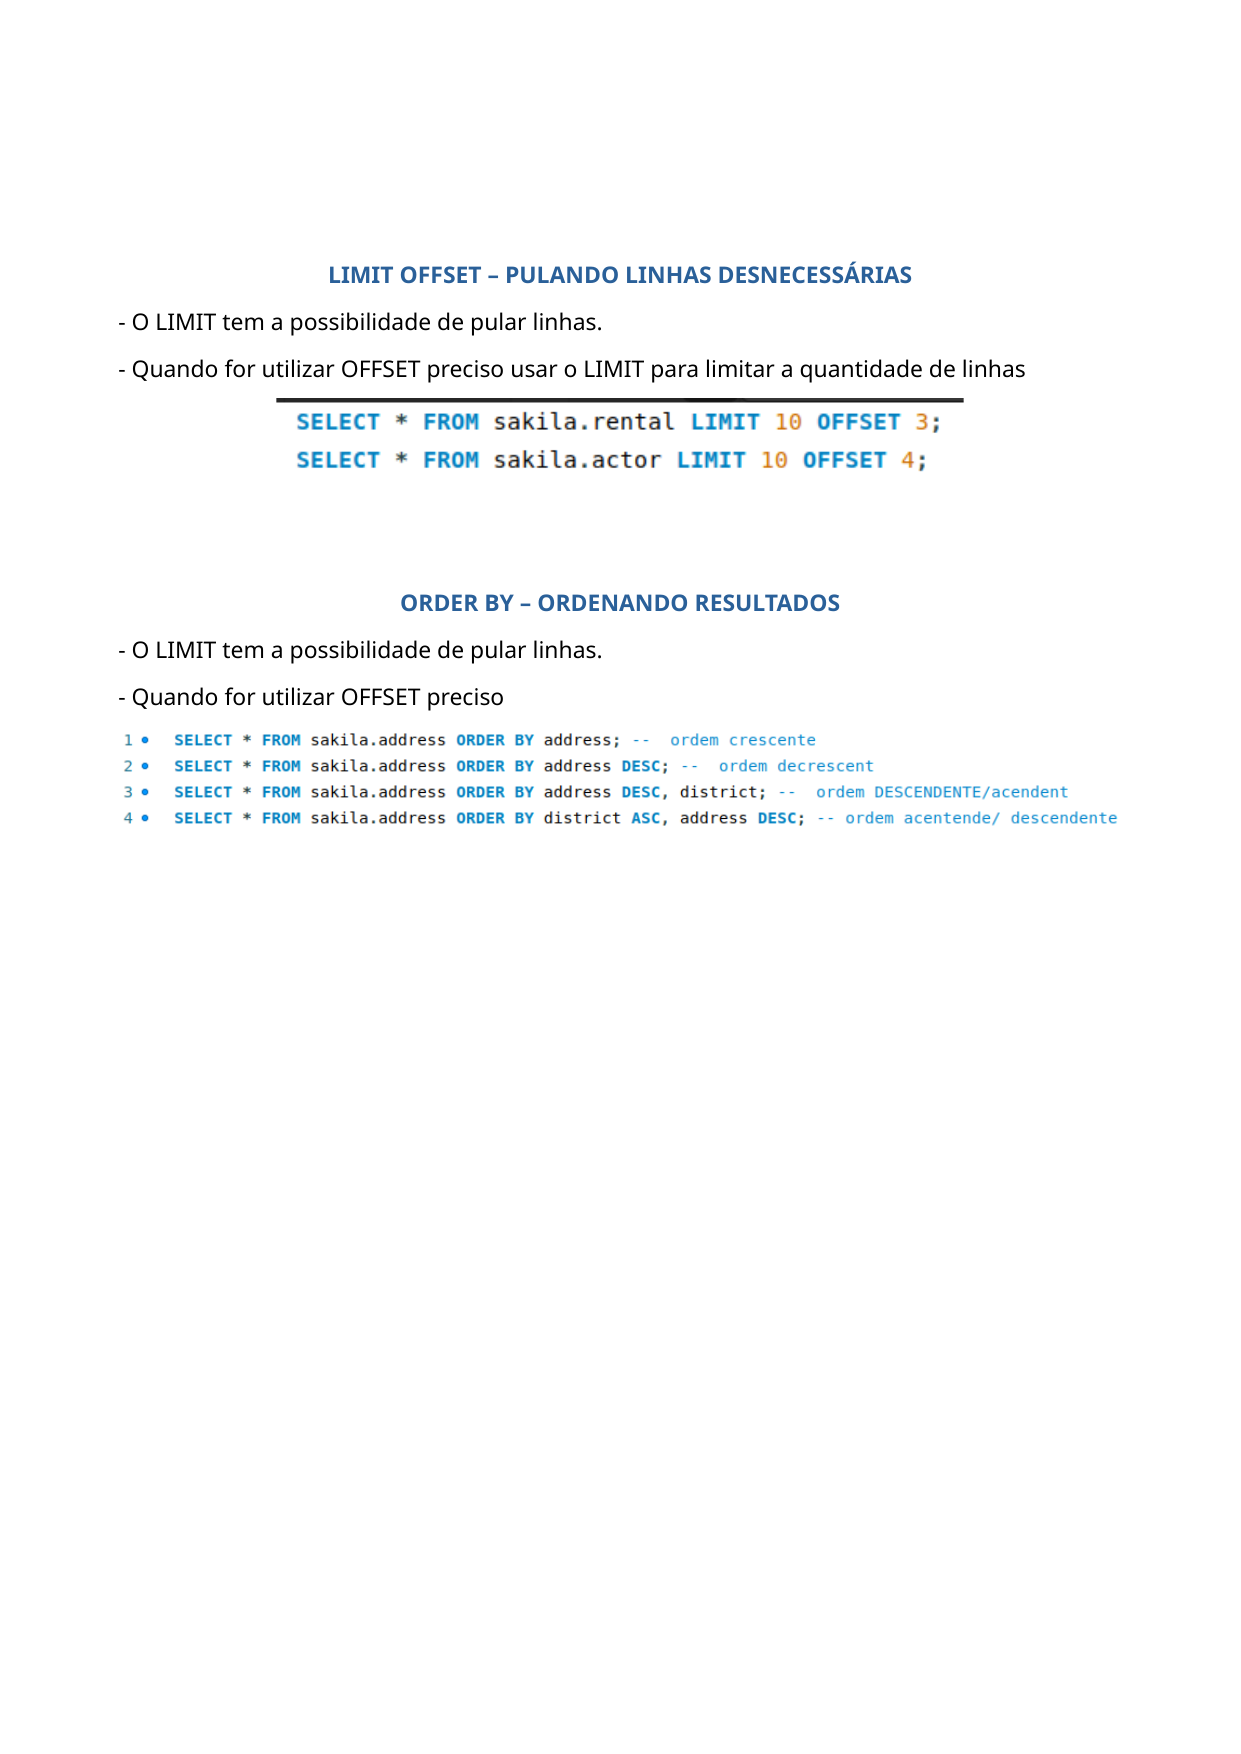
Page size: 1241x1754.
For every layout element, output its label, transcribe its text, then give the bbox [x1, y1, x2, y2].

picture [276, 398, 964, 476]
picture [118, 727, 1123, 831]
text LIMIT OFFSET – PULANDO LINHAS DESNECESSÁRIAS [118, 259, 1122, 290]
text ORDER BY – ORDENANDO RESULTADOS [118, 587, 1122, 618]
text - O LIMIT tem a possibilidade de pular linhas. [118, 306, 1122, 337]
text - Quando for utilizar OFFSET preciso [118, 681, 1122, 712]
text - O LIMIT tem a possibilidade de pular linhas. [118, 634, 1122, 665]
text - Quando for utilizar OFFSET preciso usar o LIMIT para limitar a quantidade de linhas [118, 352, 1122, 384]
